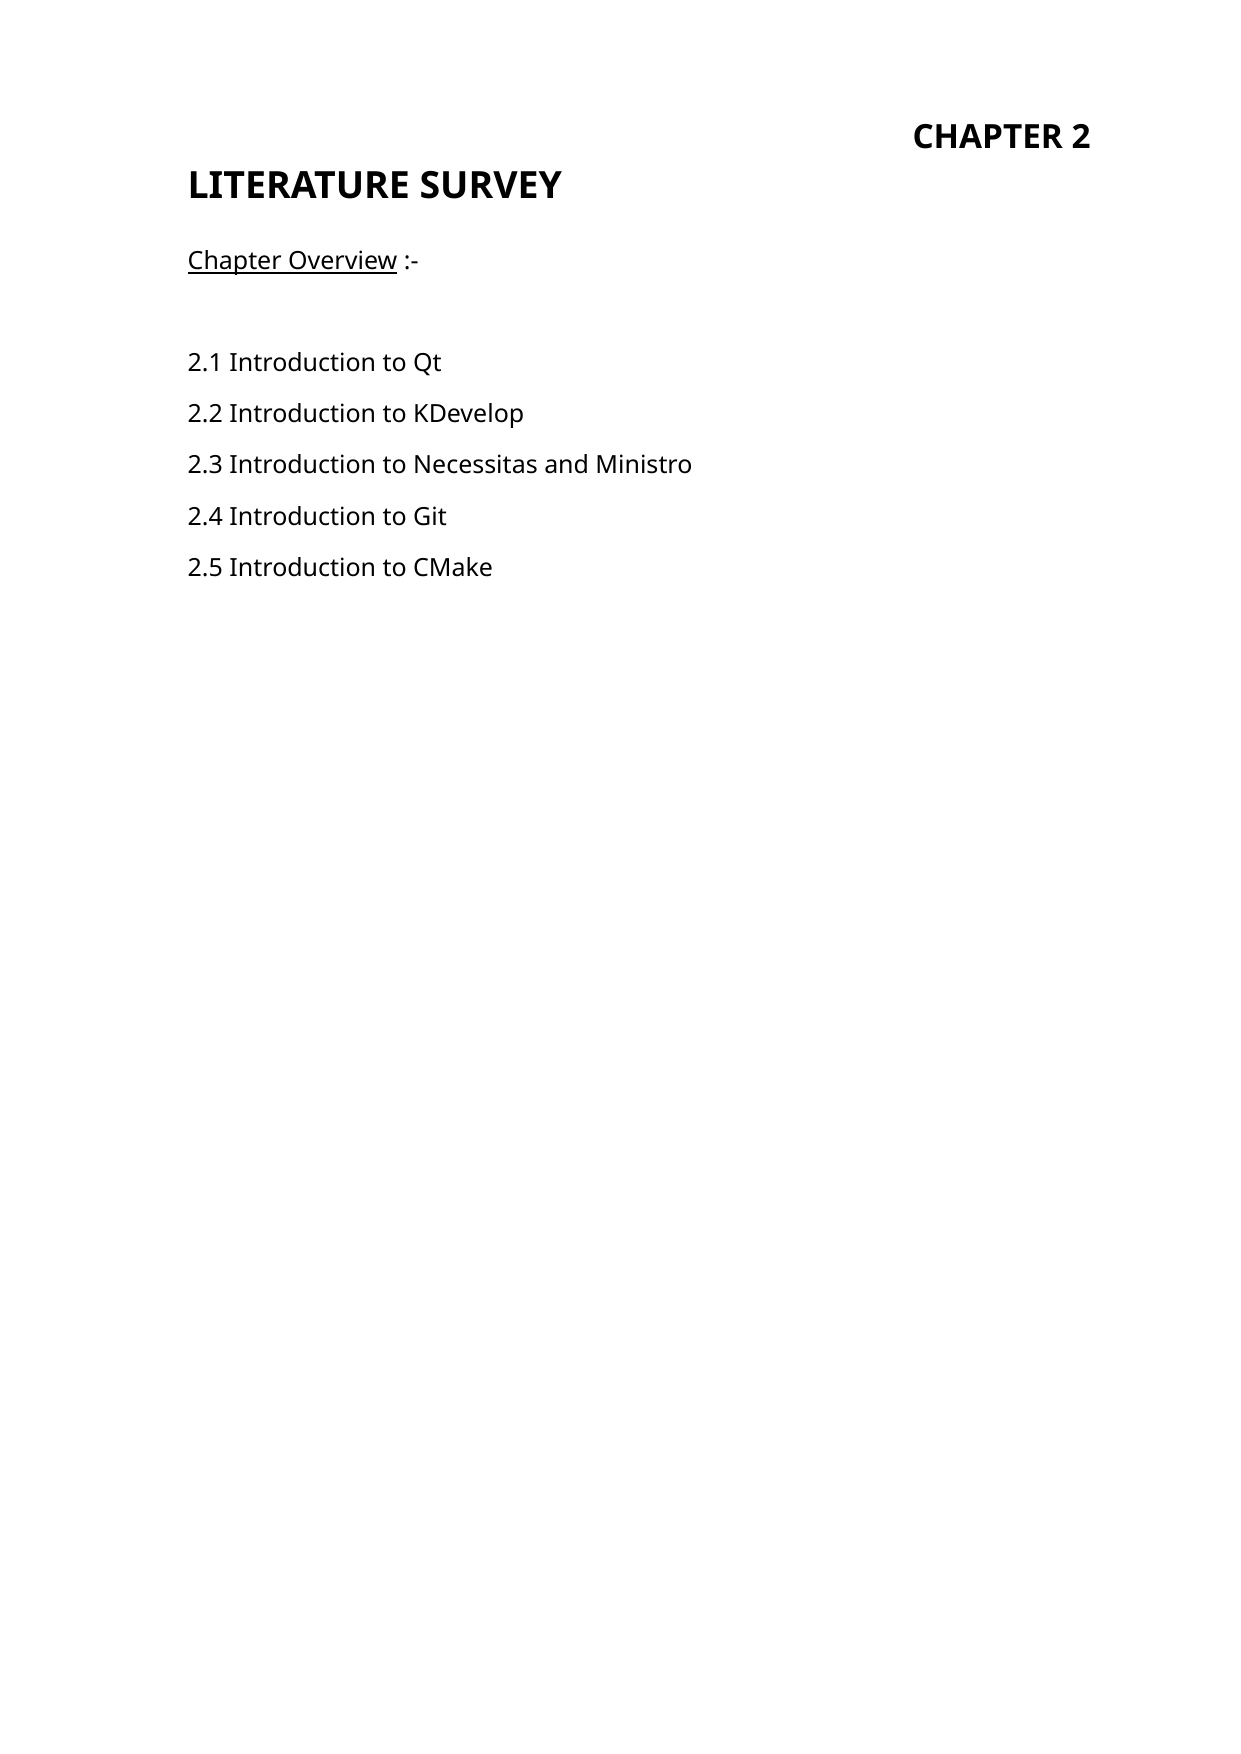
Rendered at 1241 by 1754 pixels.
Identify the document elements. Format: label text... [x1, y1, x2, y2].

text 2.2 Introduction to KDevelop [187, 396, 1091, 430]
text Chapter Overview :- [187, 243, 1091, 277]
text 2.4 Introduction to Git [187, 498, 1091, 532]
text 2.1 Introduction to Qt [187, 345, 1091, 379]
text CHAPTER 2 [187, 112, 1091, 158]
text LITERATURE SURVEY [187, 158, 1091, 209]
text 2.5 Introduction to CMake [187, 549, 1091, 583]
text 2.3 Introduction to Necessitas and Ministro [187, 447, 1091, 481]
